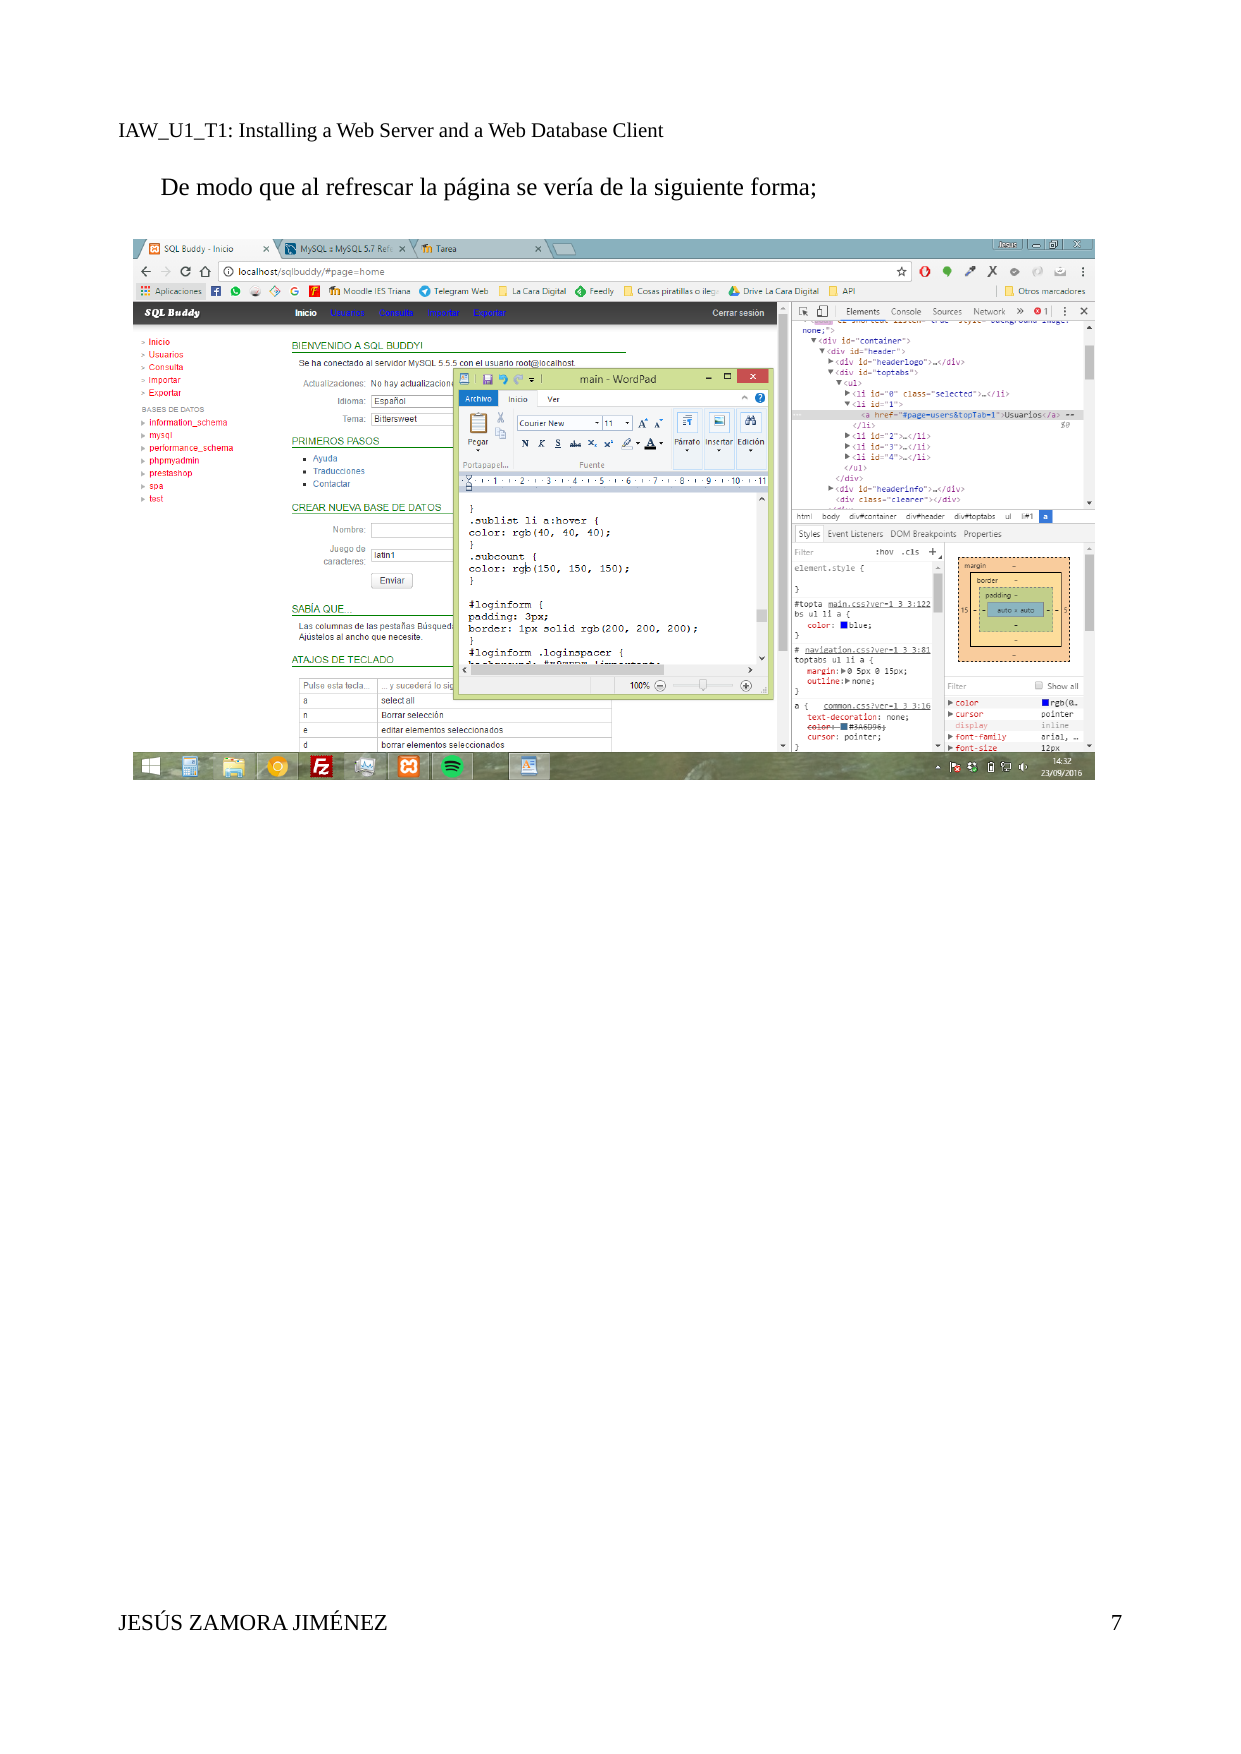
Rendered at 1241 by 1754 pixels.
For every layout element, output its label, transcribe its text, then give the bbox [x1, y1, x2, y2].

picture [133, 239, 1095, 780]
text De modo que al refrescar la página se vería de la siguiente forma; [160, 172, 1122, 200]
